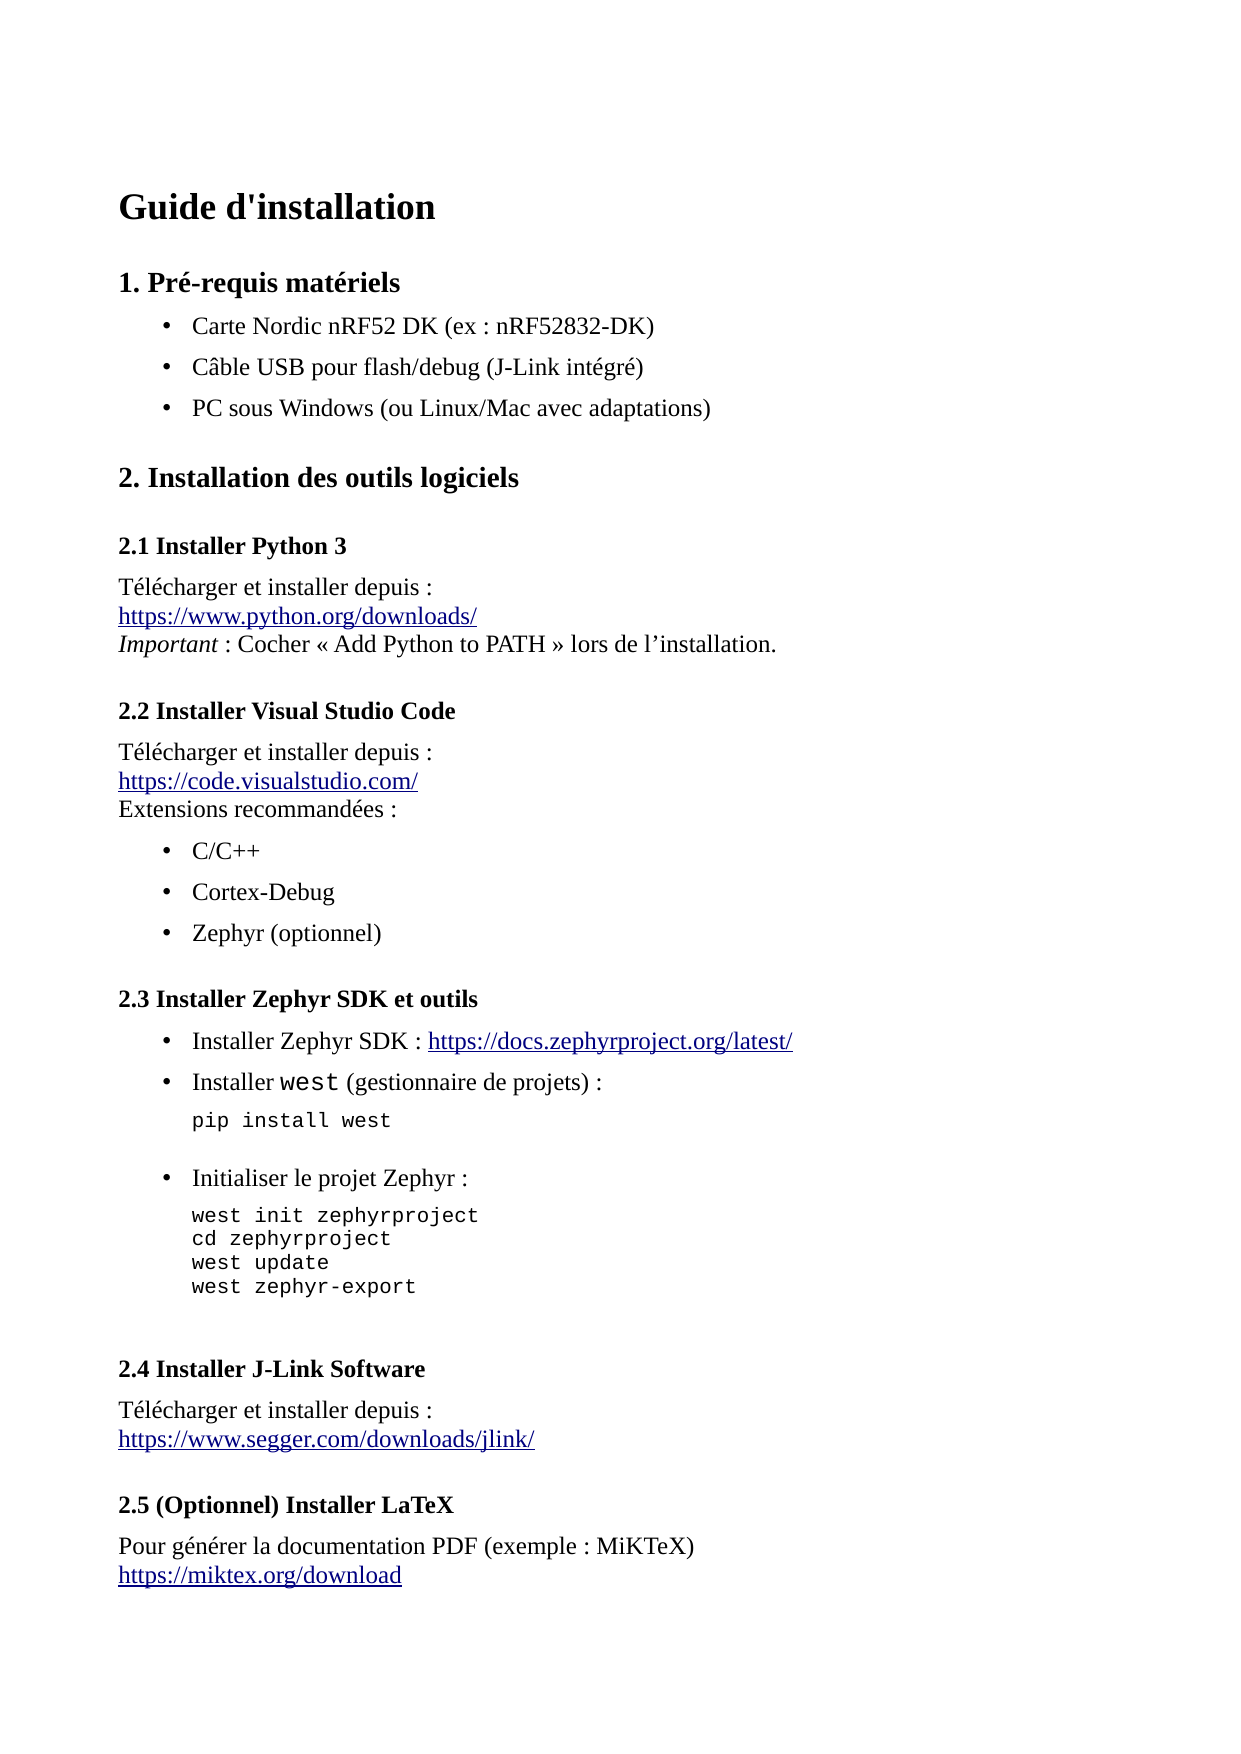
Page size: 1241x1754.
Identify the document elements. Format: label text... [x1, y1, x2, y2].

list Câble USB pour flash/debug (J-Link intégré) [162, 352, 1122, 381]
text pip install west [118, 1110, 1122, 1134]
text west init zephyrproject [118, 1205, 1122, 1228]
list C/C++ [162, 836, 1122, 864]
subtitle 2.5 (Optionnel) Installer LaTeX [118, 1490, 1122, 1519]
text west zephyr-export [118, 1276, 1122, 1299]
list PC sous Windows (ou Linux/Mac avec adaptations) [162, 393, 1122, 422]
subtitle 2.4 Installer J-Link Software [118, 1354, 1122, 1383]
subtitle Guide d'installation [118, 184, 1122, 227]
list Initialiser le projet Zephyr : [162, 1163, 1122, 1192]
list Installer west (gestionnaire de projets) : [162, 1067, 1122, 1098]
subtitle 2. Installation des outils logiciels [118, 460, 1122, 493]
text Télécharger et installer depuis : https://code.visualstudio.com/ Extensions recommandées : [118, 737, 1122, 823]
text Pour générer la documentation PDF (exemple : MiKTeX) https://miktex.org/download [118, 1531, 1122, 1589]
text Télécharger et installer depuis : https://www.segger.com/downloads/jlink/ [118, 1395, 1122, 1453]
text Télécharger et installer depuis : https://www.python.org/downloads/ Important : Cocher « Add Python to PATH » lors de l’installation. [118, 572, 1122, 658]
text west update [118, 1252, 1122, 1276]
subtitle 1. Pré-requis matériels [118, 265, 1122, 298]
list Zephyr (optionnel) [162, 918, 1122, 947]
text cd zephyrproject [118, 1228, 1122, 1252]
list Carte Nordic nRF52 DK (ex : nRF52832-DK) [162, 311, 1122, 340]
subtitle 2.2 Installer Visual Studio Code [118, 696, 1122, 724]
subtitle 2.1 Installer Python 3 [118, 531, 1122, 559]
list Installer Zephyr SDK : https://docs.zephyrproject.org/latest/ [162, 1026, 1122, 1054]
subtitle 2.3 Installer Zephyr SDK et outils [118, 984, 1122, 1013]
list Cortex-Debug [162, 877, 1122, 906]
